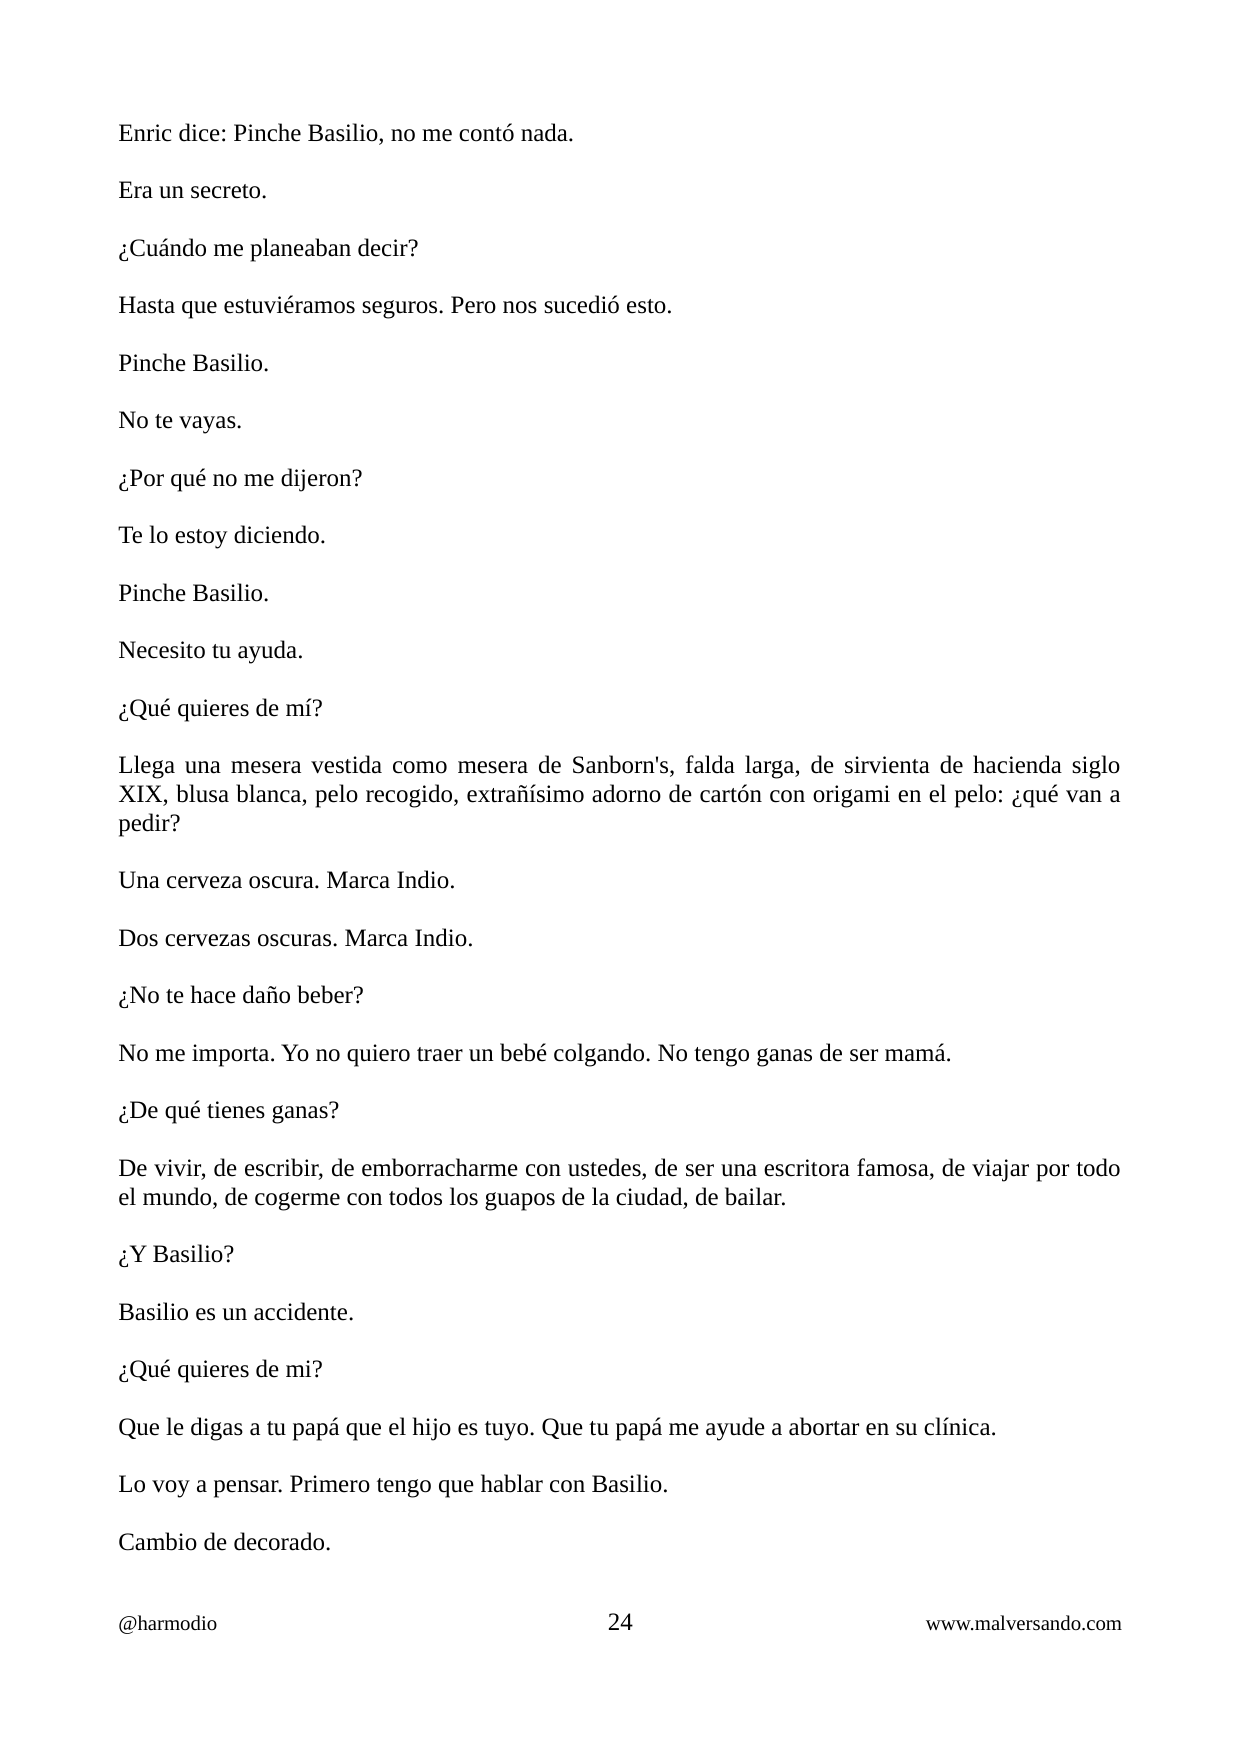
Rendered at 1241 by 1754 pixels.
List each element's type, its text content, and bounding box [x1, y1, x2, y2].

text No te vayas. [118, 406, 1122, 434]
text Pinche Basilio. [118, 348, 1122, 377]
text Llega una mesera vestida como mesera de Sanborn's, falda larga, de sirvienta de hacienda siglo XIX, blusa blanca, pelo recogido, extrañísimo adorno de cartón con origami en el pelo: ¿qué van a pedir? [118, 751, 1122, 837]
text ¿De qué tienes ganas? [118, 1096, 1122, 1124]
text ¿Qué quieres de mi? [118, 1354, 1122, 1383]
text Cambio de decorado. [118, 1527, 1122, 1556]
text ¿No te hace daño beber? [118, 981, 1122, 1009]
text No me importa. Yo no quiero traer un bebé colgando. No tengo ganas de ser mamá. [118, 1038, 1122, 1067]
text Hasta que estuviéramos seguros. Pero nos sucedió esto. [118, 291, 1122, 319]
text Que le digas a tu papá que el hijo es tuyo. Que tu papá me ayude a abortar en su clínica. [118, 1412, 1122, 1441]
text De vivir, de escribir, de emborracharme con ustedes, de ser una escritora famosa, de viajar por todo el mundo, de cogerme con todos los guapos de la ciudad, de bailar. [118, 1153, 1122, 1211]
text Era un secreto. [118, 176, 1122, 204]
text Pinche Basilio. [118, 578, 1122, 607]
text ¿Qué quieres de mí? [118, 693, 1122, 722]
text Una cerveza oscura. Marca Indio. [118, 866, 1122, 894]
text Basilio es un accidente. [118, 1297, 1122, 1326]
text Dos cervezas oscuras. Marca Indio. [118, 923, 1122, 952]
text Enric dice: Pinche Basilio, no me contó nada. [118, 118, 1122, 147]
text ¿Cuándo me planeaban decir? [118, 233, 1122, 262]
text Lo voy a pensar. Primero tengo que hablar con Basilio. [118, 1469, 1122, 1498]
text ¿Por qué no me dijeron? [118, 463, 1122, 492]
text Necesito tu ayuda. [118, 636, 1122, 664]
text Te lo estoy diciendo. [118, 521, 1122, 549]
text ¿Y Basilio? [118, 1239, 1122, 1268]
